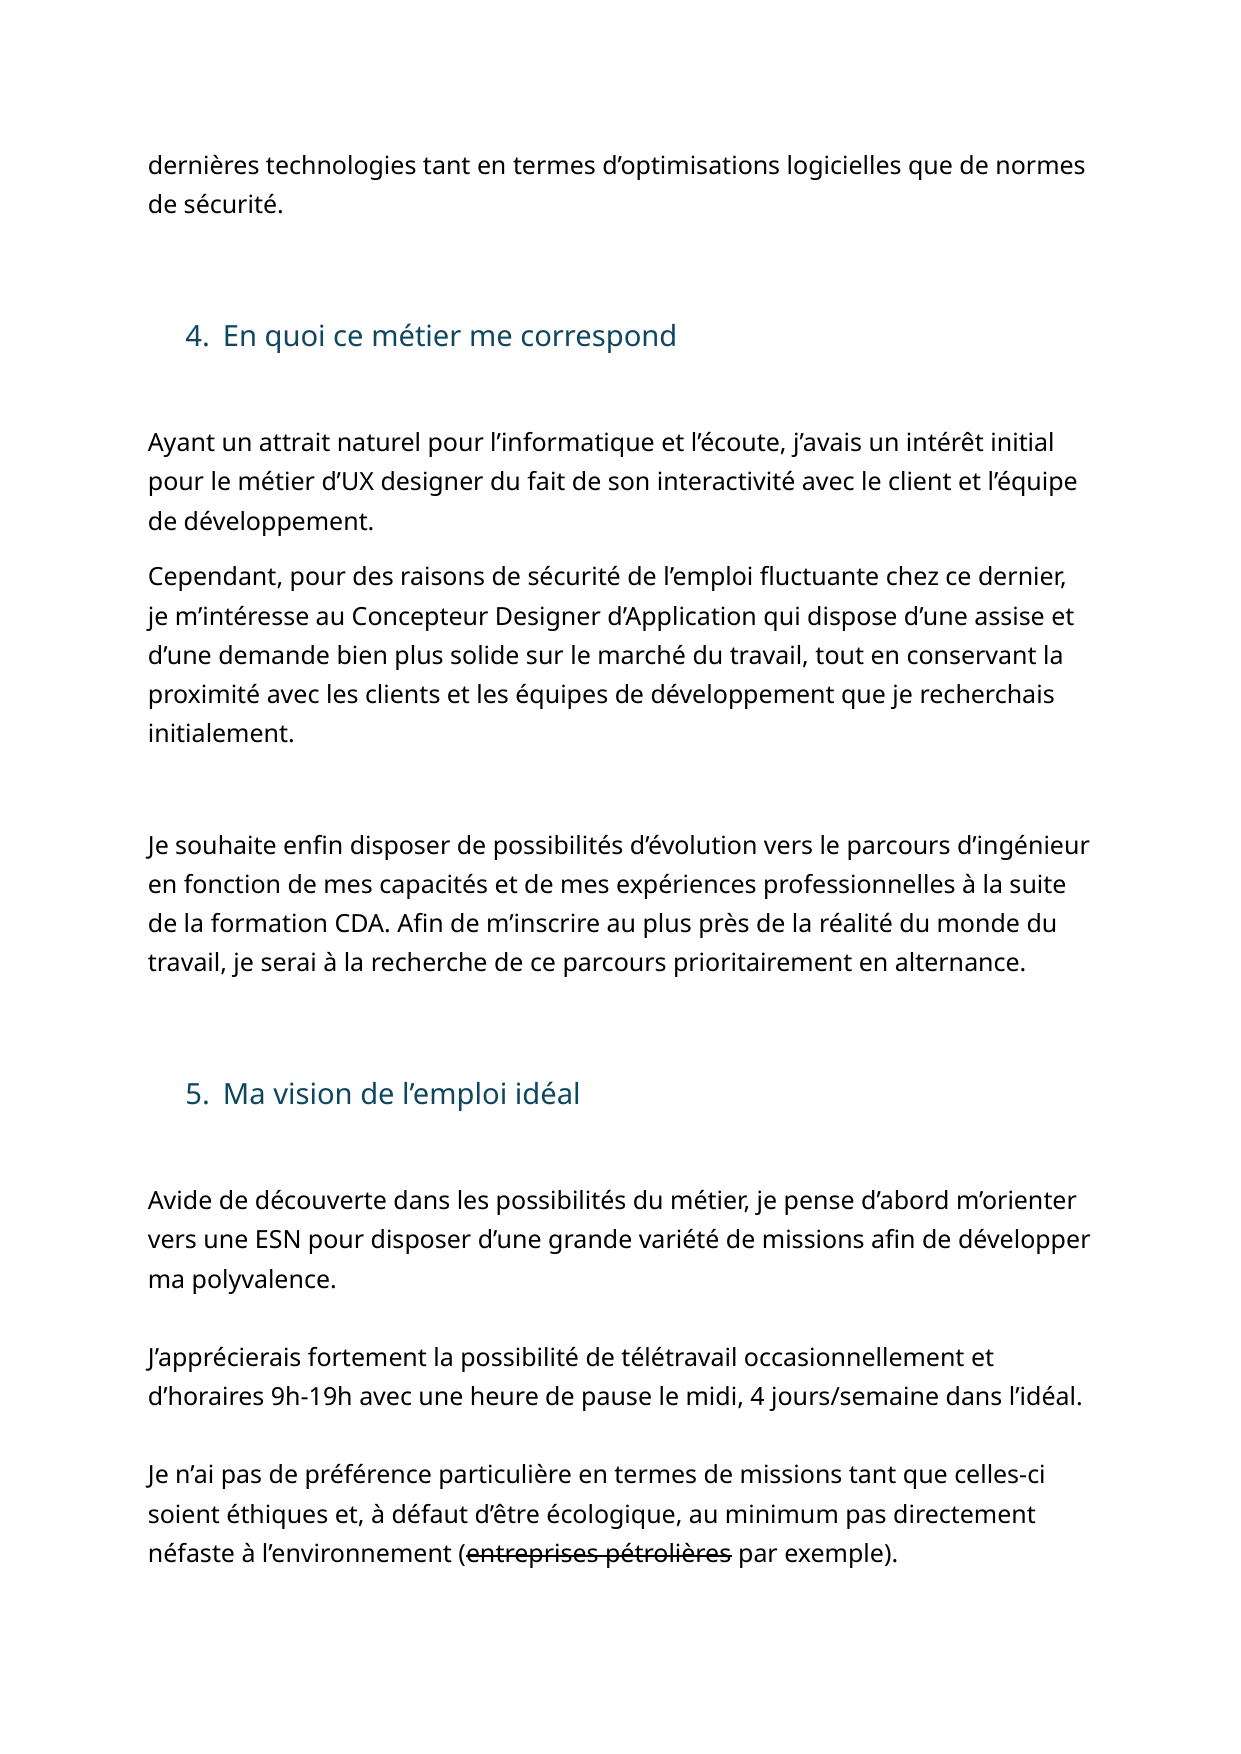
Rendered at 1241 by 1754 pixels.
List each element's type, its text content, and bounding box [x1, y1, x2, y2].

text Avide de découverte dans les possibilités du métier, je pense d’abord m’orienter vers une ESN pour disposer d’une grande variété de missions afin de développer ma polyvalence. J’apprécierais fortement la possibilité de télétravail occasionnellement et d’horaires 9h-19h avec une heure de pause le midi, 4 jours/semaine dans l’idéal. Je n’ai pas de préférence particulière en termes de missions tant que celles-ci soient éthiques et, à défaut d’être écologique, au minimum pas directement néfaste à l’environnement (entreprises pétrolières par exemple). [148, 1183, 1093, 1569]
text Je souhaite enfin disposer de possibilités d’évolution vers le parcours d’ingénieur en fonction de mes capacités et de mes expériences professionnelles à la suite de la formation CDA. Afin de m’inscrire au plus près de la réalité du monde du travail, je serai à la recherche de ce parcours prioritairement en alternance. [148, 827, 1093, 979]
text dernières technologies tant en termes d’optimisations logicielles que de normes de sécurité. [148, 148, 1093, 221]
text Ayant un attrait naturel pour l’informatique et l’écoute, j’avais un intérêt initial pour le métier d’UX designer du fait de son interactivité avec le client et l’équipe de développement. [148, 425, 1093, 537]
list En quoi ce métier me correspond [185, 315, 1093, 355]
text Cependant, pour des raisons de sécurité de l’emploi fluctuante chez ce dernier, je m’intéresse au Concepteur Designer d’Application qui dispose d’une assise et d’une demande bien plus solide sur le marché du travail, tout en conservant la proximité avec les clients et les équipes de développement que je recherchais initialement. [148, 559, 1093, 750]
list Ma vision de l’emploi idéal [185, 1073, 1093, 1113]
